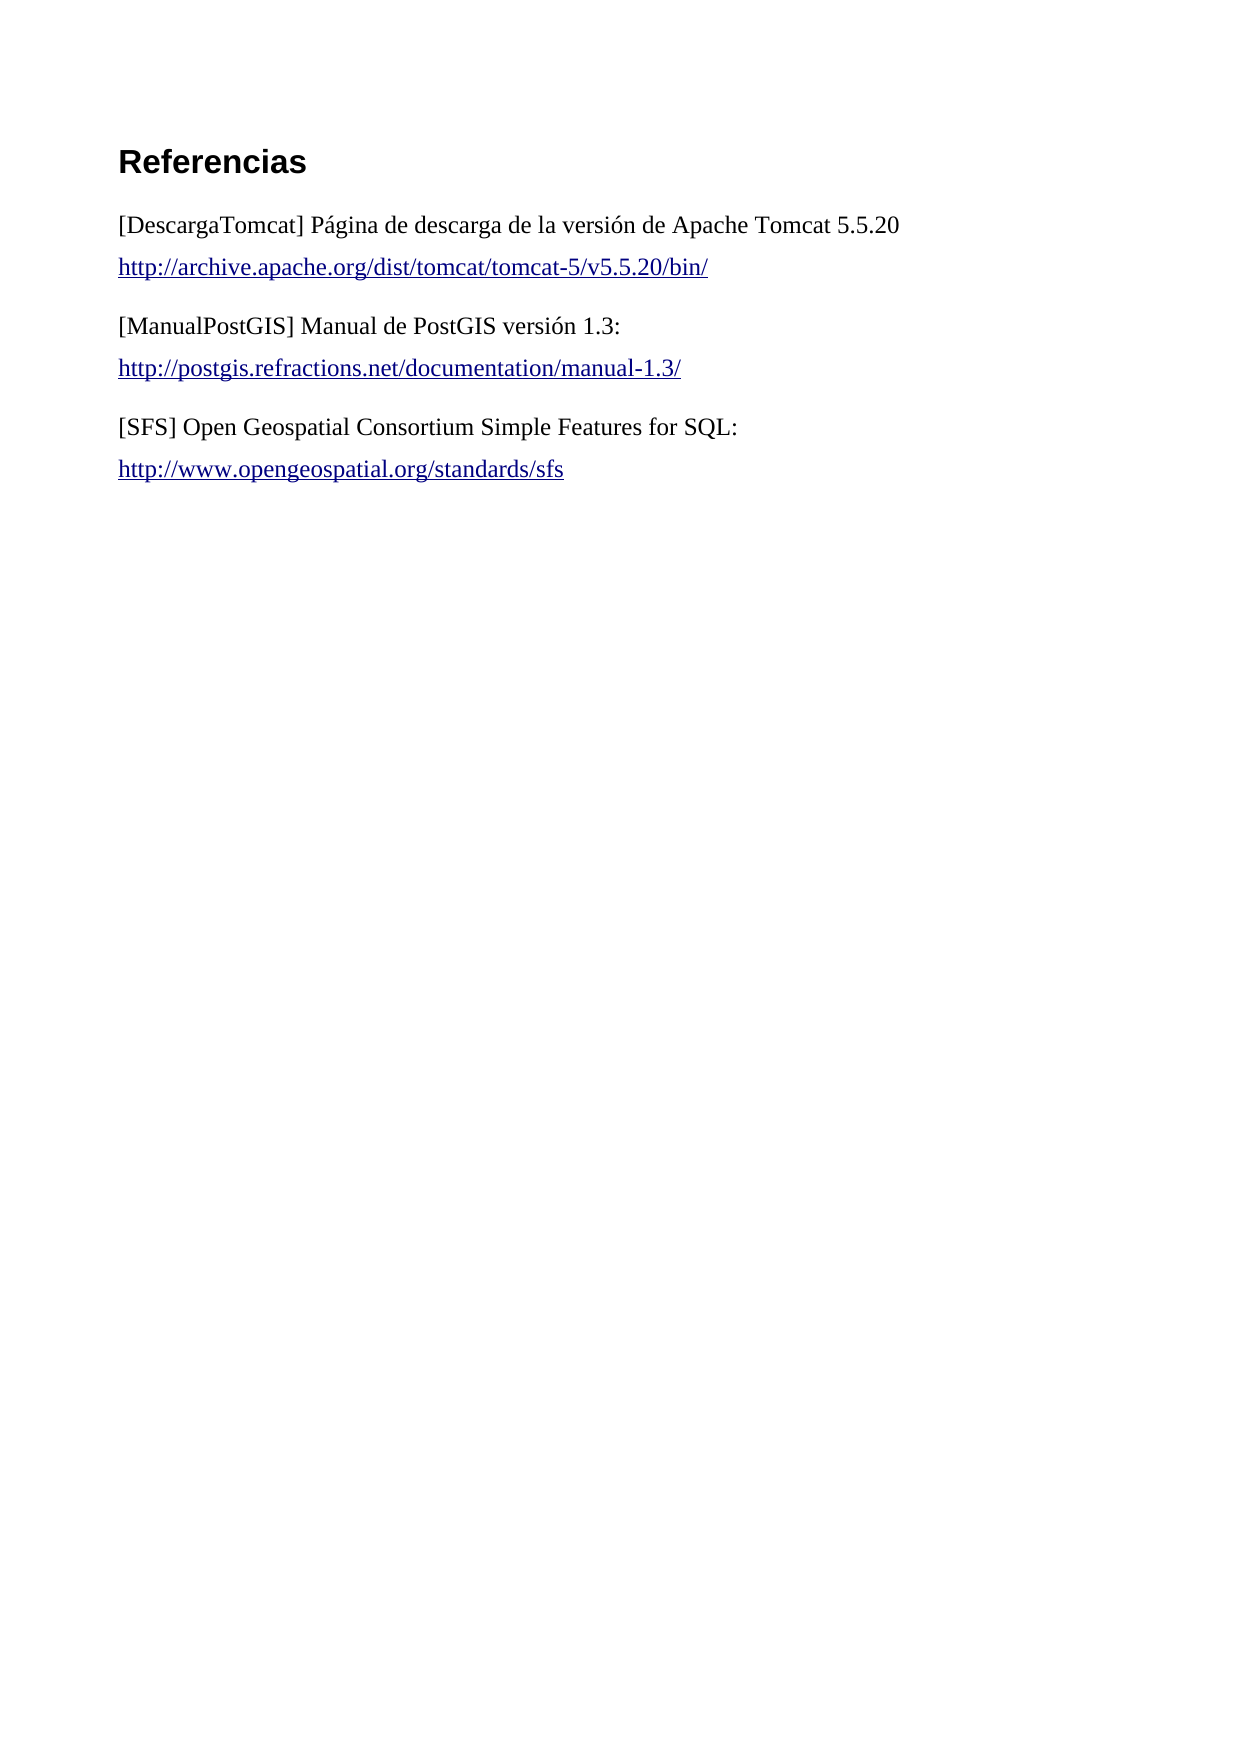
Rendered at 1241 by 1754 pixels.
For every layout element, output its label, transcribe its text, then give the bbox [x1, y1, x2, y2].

text [DescargaTomcat] Página de descarga de la versión de Apache Tomcat 5.5.20 http://archive.apache.org/dist/tomcat/tomcat-5/v5.5.20/bin/ [118, 212, 1122, 281]
subtitle Referencias [118, 143, 1122, 180]
text [SFS] Open Geospatial Consortium Simple Features for SQL: http://www.opengeospatial.org/standards/sfs [118, 413, 1122, 482]
text [ManualPostGIS] Manual de PostGIS versión 1.3: http://postgis.refractions.net/documentation/manual-1.3/ [118, 312, 1122, 382]
